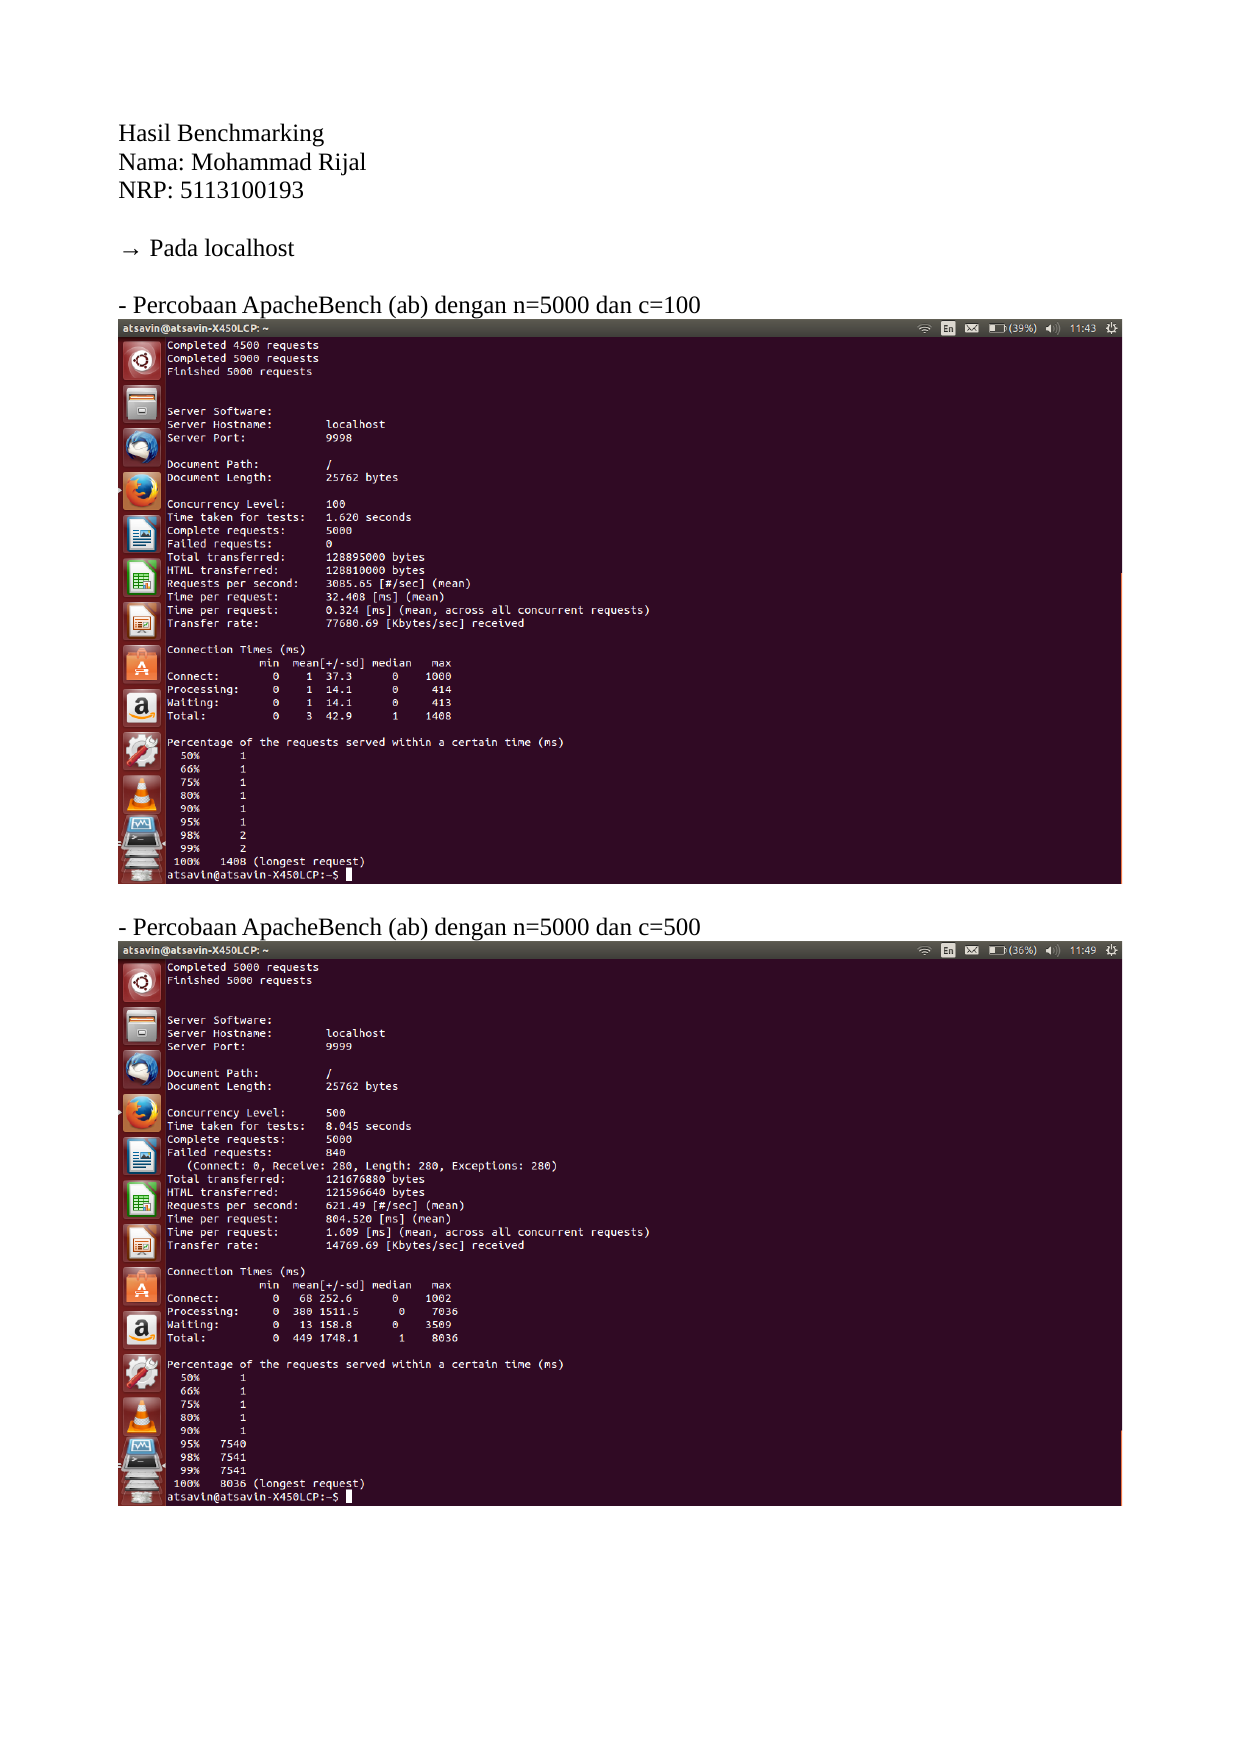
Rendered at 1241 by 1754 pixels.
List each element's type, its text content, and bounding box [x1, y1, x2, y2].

text → Pada localhost [118, 233, 1122, 262]
text - Percobaan ApacheBench (ab) dengan n=5000 dan c=100 [118, 291, 1122, 319]
picture [118, 941, 1123, 1506]
picture [118, 319, 1123, 884]
text Hasil Benchmarking [118, 118, 1122, 147]
text - Percobaan ApacheBench (ab) dengan n=5000 dan c=500 [118, 912, 1122, 941]
text Nama: Mohammad Rijal [118, 147, 1122, 176]
text NRP: 5113100193 [118, 176, 1122, 204]
